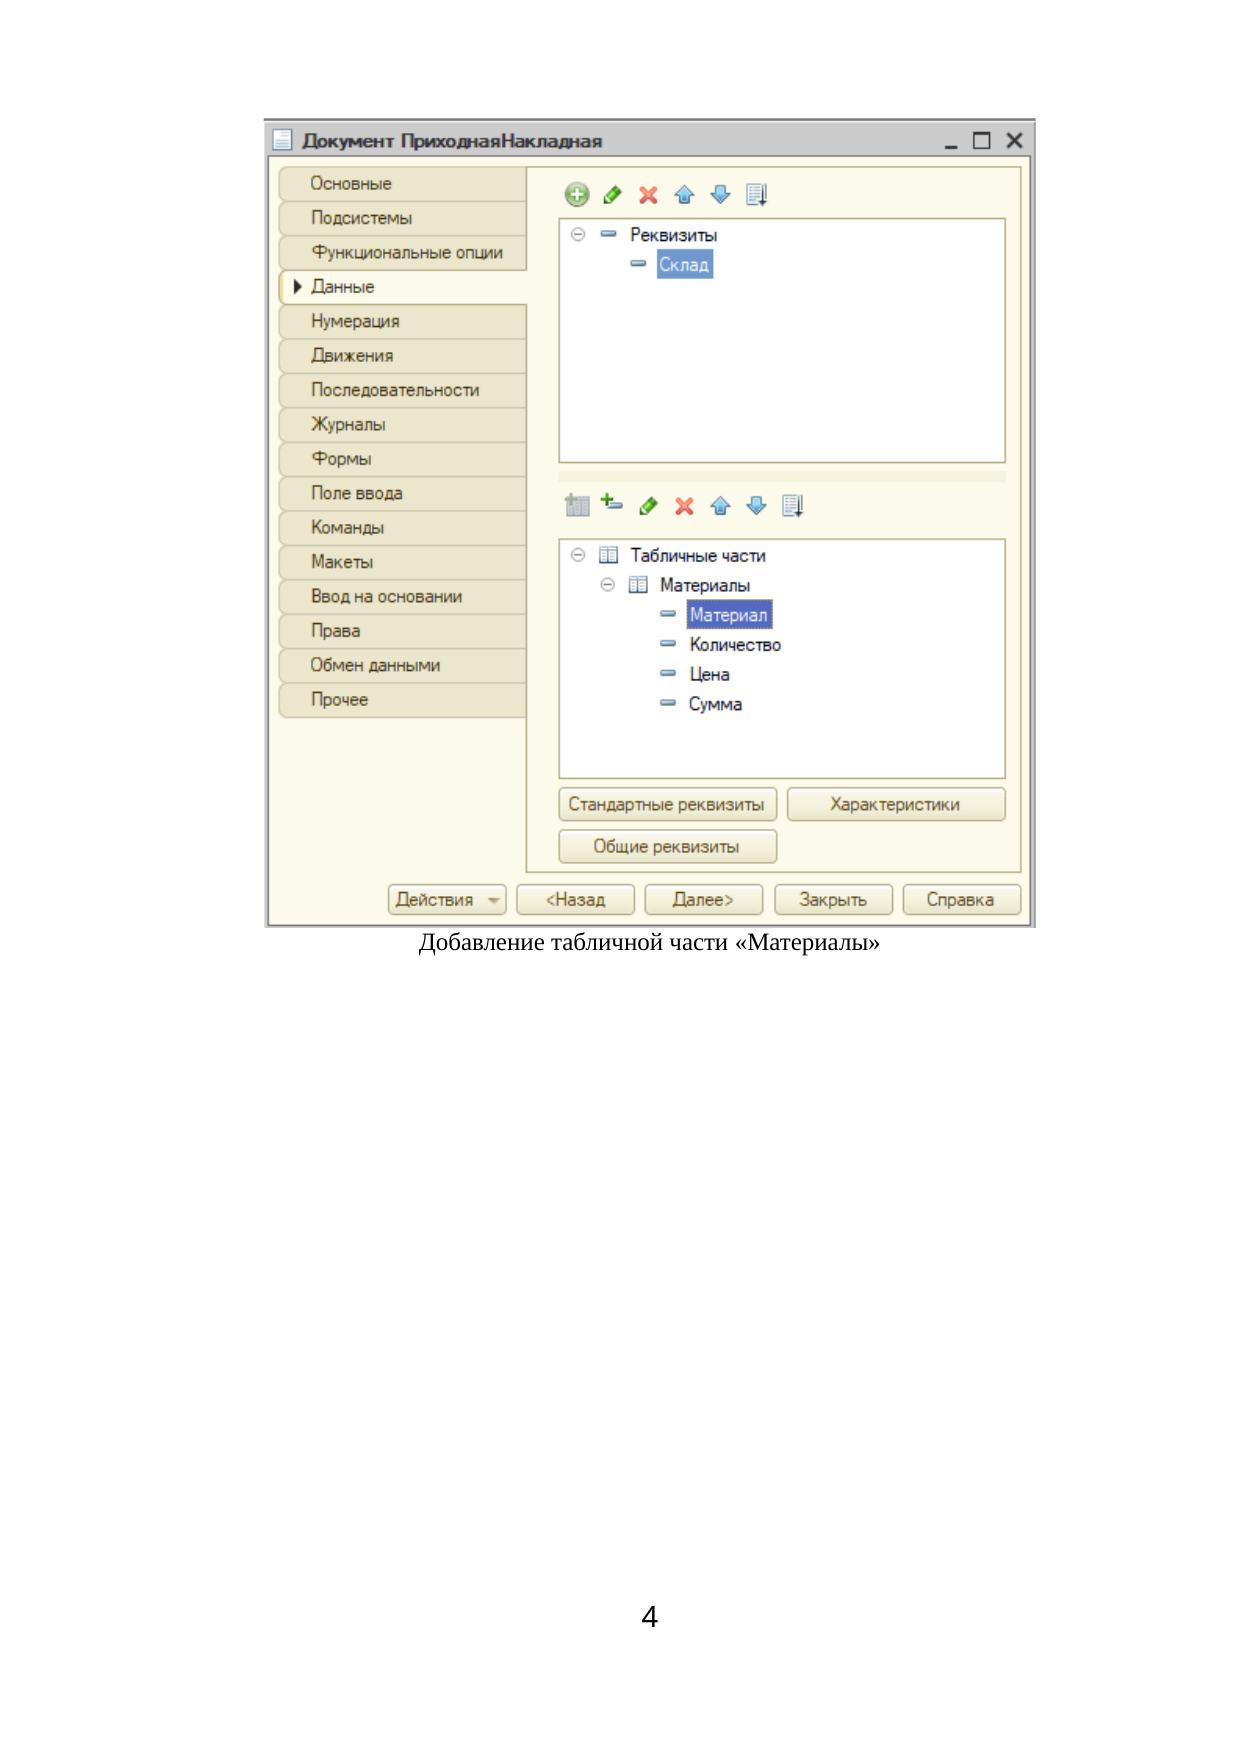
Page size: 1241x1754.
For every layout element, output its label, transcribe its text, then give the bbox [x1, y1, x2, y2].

text Добавление табличной части «Материалы» [118, 927, 1181, 956]
picture [263, 118, 1036, 928]
